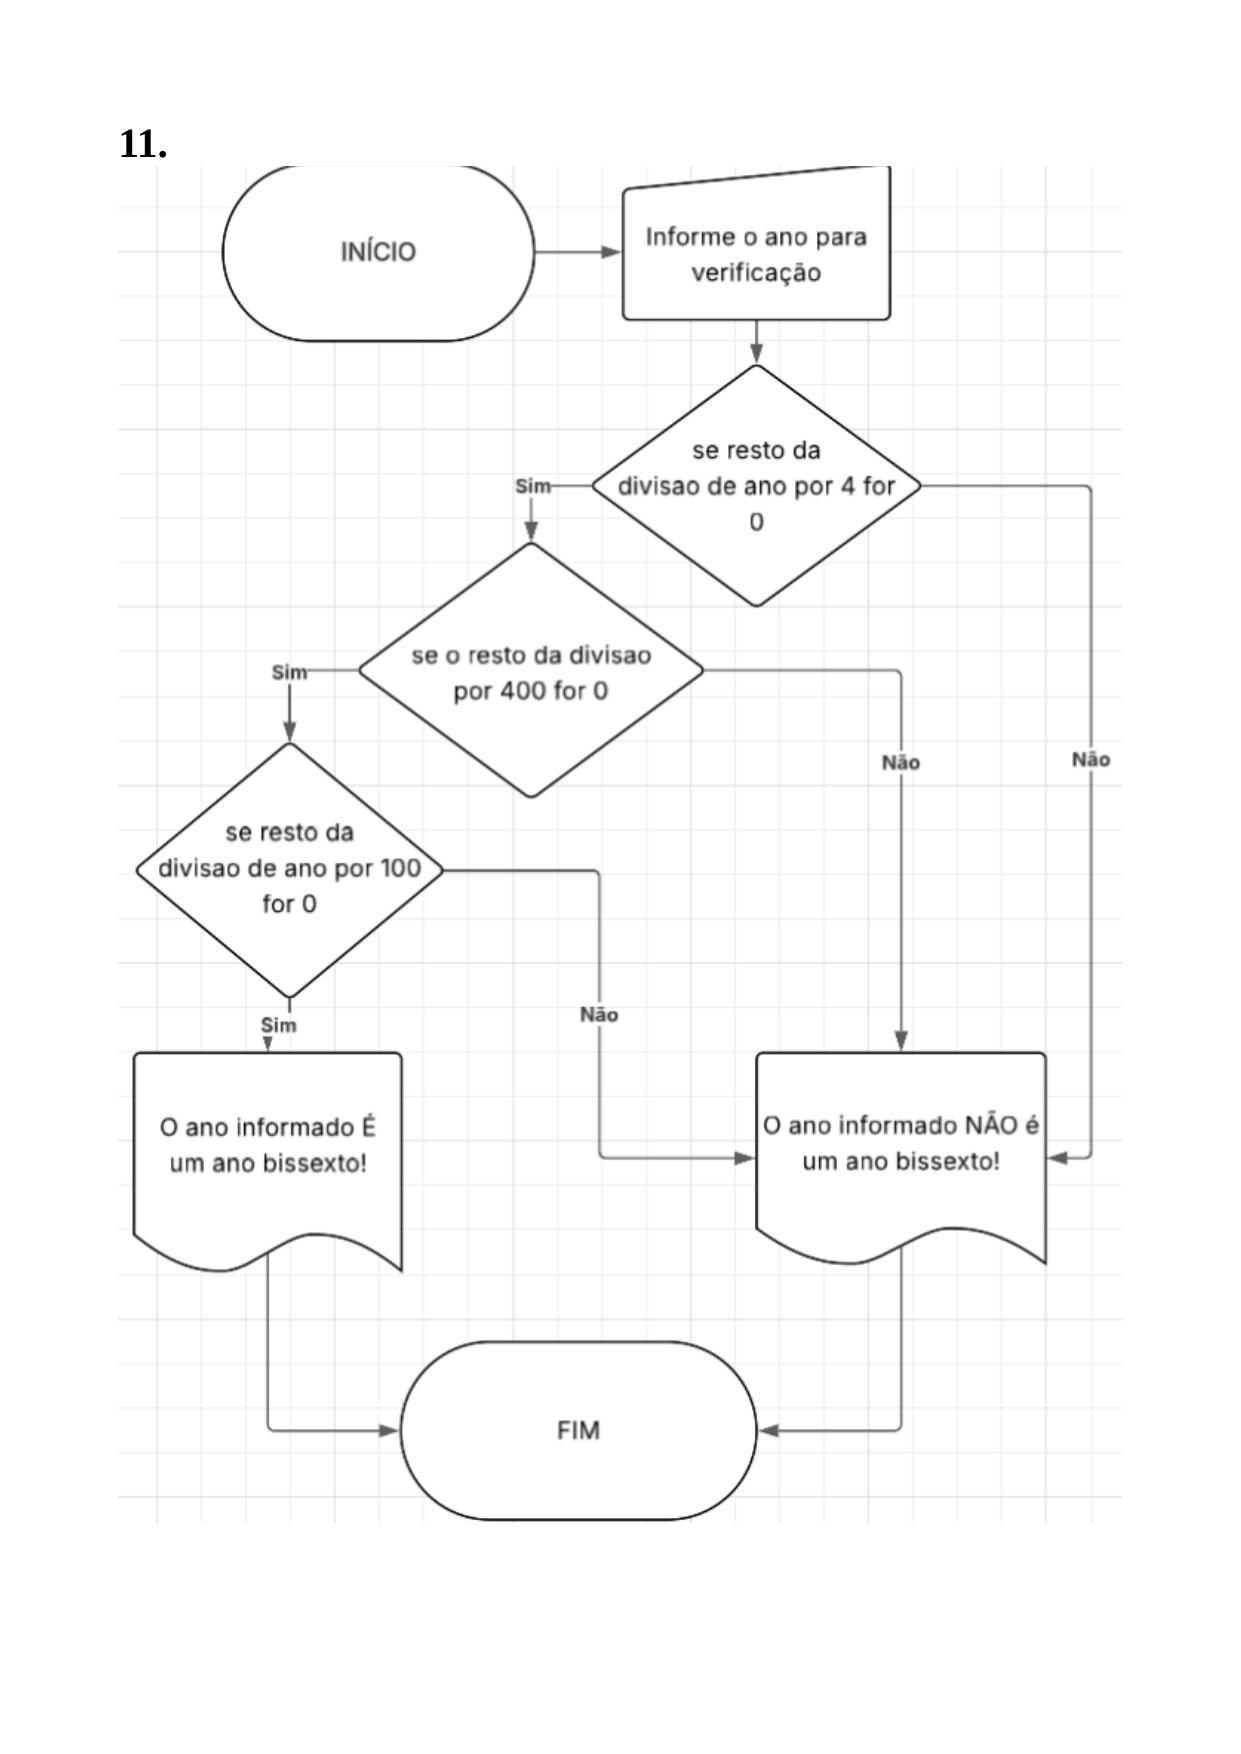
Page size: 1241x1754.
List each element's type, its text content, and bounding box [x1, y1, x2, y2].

picture [118, 166, 1123, 1523]
text 11. [118, 118, 1122, 166]
